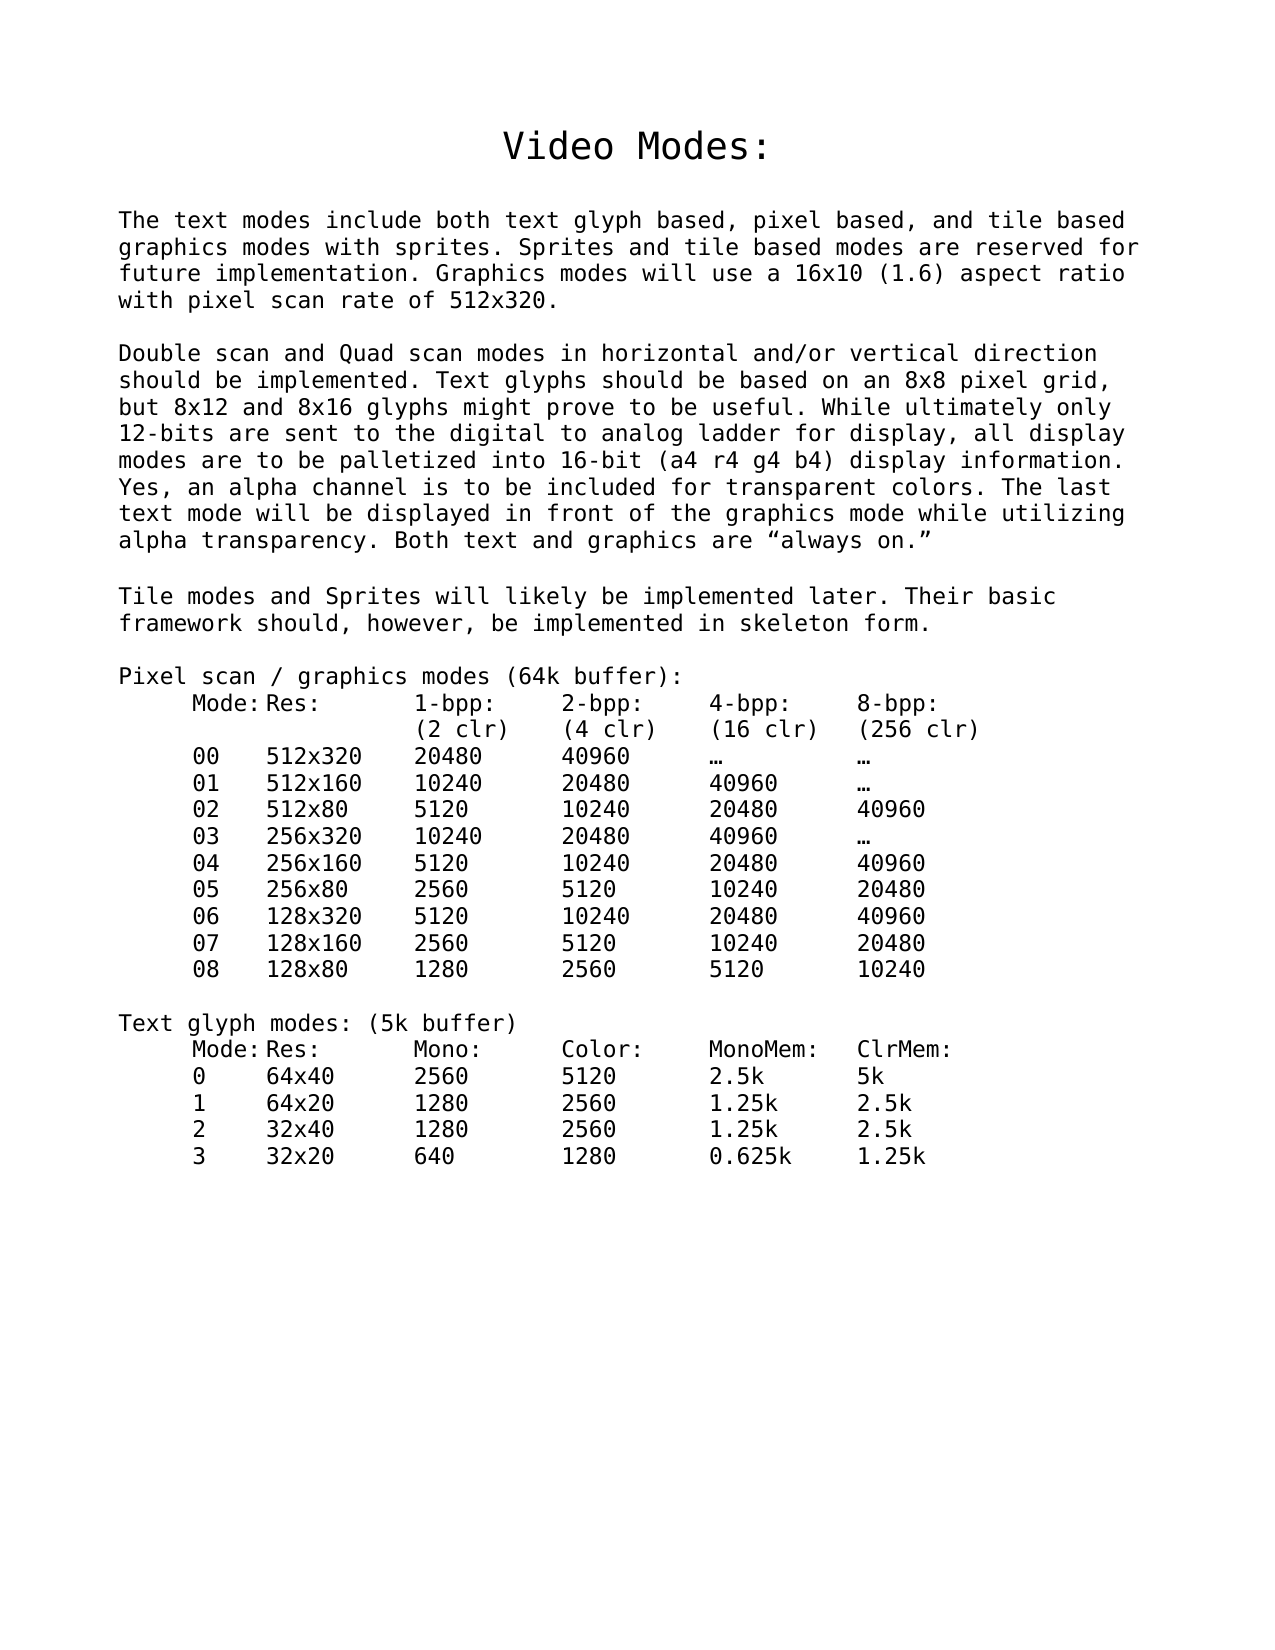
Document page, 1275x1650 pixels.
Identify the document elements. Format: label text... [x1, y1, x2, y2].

text 05 256x80 2560 5120 10240 20480 [118, 876, 1157, 903]
text 3 32x20 640 1280 0.625k 1.25k [118, 1143, 1157, 1170]
text 07 128x160 2560 5120 10240 20480 [118, 930, 1157, 956]
text Double scan and Quad scan modes in horizontal and/or vertical direction should be implemented. Text glyphs should be based on an 8x8 pixel grid, but 8x12 and 8x16 glyphs might prove to be useful. While ultimately only 12-bits are sent to the digital to analog ladder for display, all display modes are to be palletized into 16-bit (a4 r4 g4 b4) display information. Yes, an alpha channel is to be included for transparent colors. The last text mode will be displayed in front of the graphics mode while utilizing alpha transparency. Both text and graphics are “always on.” [118, 341, 1157, 554]
text Pixel scan / graphics modes (64k buffer): [118, 663, 1157, 690]
text 01 512x160 10240 20480 40960 … [118, 770, 1157, 796]
text 04 256x160 5120 10240 20480 40960 [118, 850, 1157, 876]
text Text glyph modes: (5k buffer) [118, 1010, 1157, 1036]
text 06 128x320 5120 10240 20480 40960 [118, 903, 1157, 930]
text Tile modes and Sprites will likely be implemented later. Their basic [118, 583, 1157, 610]
text 00 512x320 20480 40960 … … [118, 743, 1157, 770]
text Mode: Res: 1-bpp: 2-bpp: 4-bpp: 8-bpp: [118, 690, 1157, 716]
text 03 256x320 10240 20480 40960 … [118, 823, 1157, 850]
text The text modes include both text glyph based, pixel based, and tile based graphics modes with sprites. Sprites and tile based modes are reserved for future implementation. Graphics modes will use a 16x10 (1.6) aspect ratio with pixel scan rate of 512x320. [118, 207, 1157, 314]
text Mode: Res: Mono: Color: MonoMem: ClrMem: [118, 1036, 1157, 1063]
subtitle Video Modes: [118, 124, 1157, 168]
text 02 512x80 5120 10240 20480 40960 [118, 796, 1157, 823]
text 2 32x40 1280 2560 1.25k 2.5k [118, 1116, 1157, 1143]
text (2 clr) (4 clr) (16 clr) (256 clr) [118, 716, 1157, 743]
text 1 64x20 1280 2560 1.25k 2.5k [118, 1090, 1157, 1116]
text framework should, however, be implemented in skeleton form. [118, 610, 1157, 636]
text 08 128x80 1280 2560 5120 10240 [118, 956, 1157, 983]
text 0 64x40 2560 5120 2.5k 5k [118, 1063, 1157, 1090]
